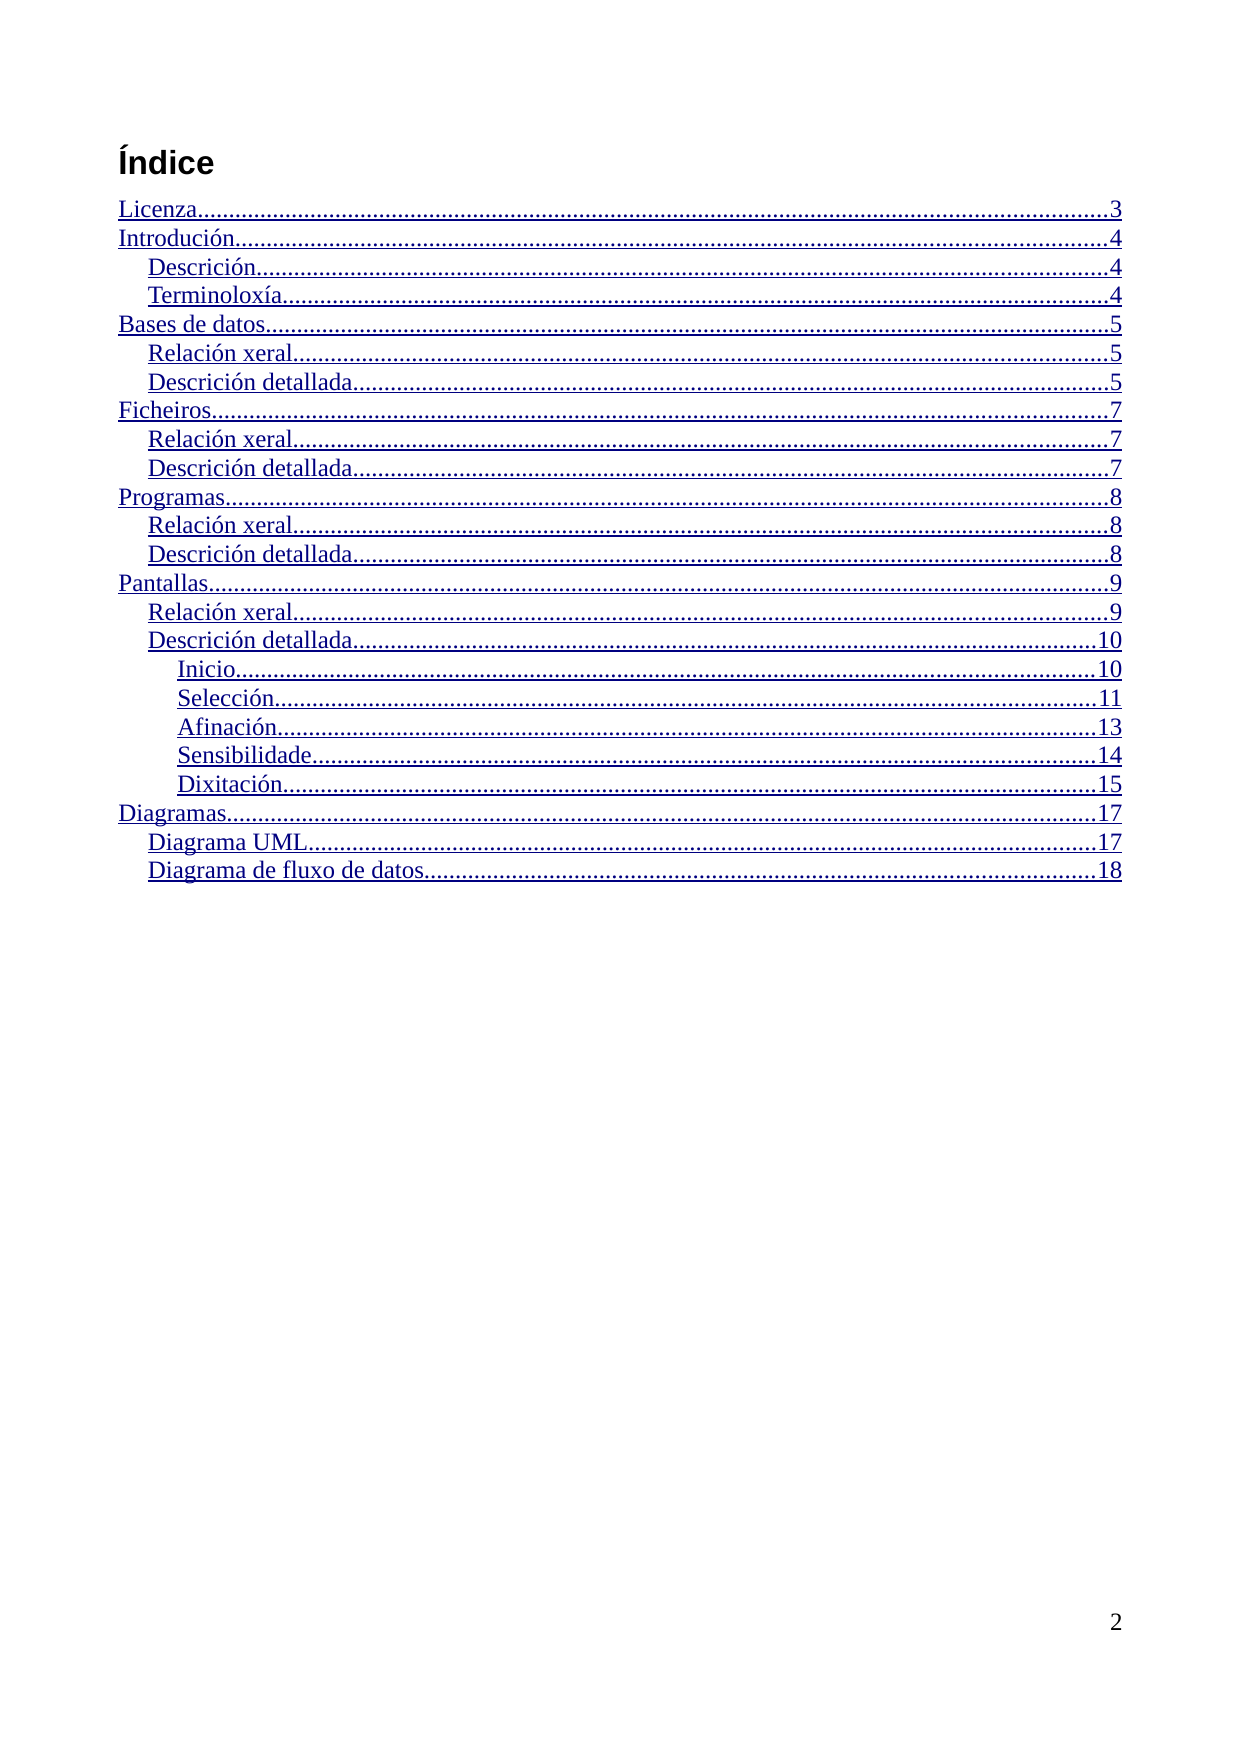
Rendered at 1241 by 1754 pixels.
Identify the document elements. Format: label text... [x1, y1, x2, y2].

text Descrición detallada 7 [148, 453, 1122, 478]
subtitle Índice [118, 143, 1122, 182]
text Descrición detallada 5 [148, 367, 1122, 392]
text Dixitación 15 [177, 769, 1122, 794]
text Relación xeral 8 [148, 510, 1122, 535]
text Diagrama UML 17 [148, 827, 1122, 852]
text Afinación 13 [177, 712, 1122, 737]
text Selección 11 [177, 683, 1122, 708]
text Terminoloxía 4 [148, 280, 1122, 305]
text Sensibilidade 14 [177, 740, 1122, 765]
text Relación xeral 9 [148, 597, 1122, 622]
text Licenza 3 [118, 194, 1122, 219]
text Bases de datos 5 [118, 309, 1122, 334]
text Pantallas 9 [118, 568, 1122, 593]
text Relación xeral 5 [148, 338, 1122, 363]
text Programas 8 [118, 482, 1122, 507]
text Descrición detallada 8 [148, 539, 1122, 564]
text Descrición 4 [148, 252, 1122, 277]
text Diagramas 17 [118, 798, 1122, 823]
text Ficheiros 7 [118, 395, 1122, 420]
text Relación xeral 7 [148, 424, 1122, 449]
text Inicio 10 [177, 654, 1122, 679]
text Diagrama de fluxo de datos 18 [148, 855, 1122, 880]
text Descrición detallada 10 [148, 625, 1122, 650]
text Introdución 4 [118, 223, 1122, 248]
